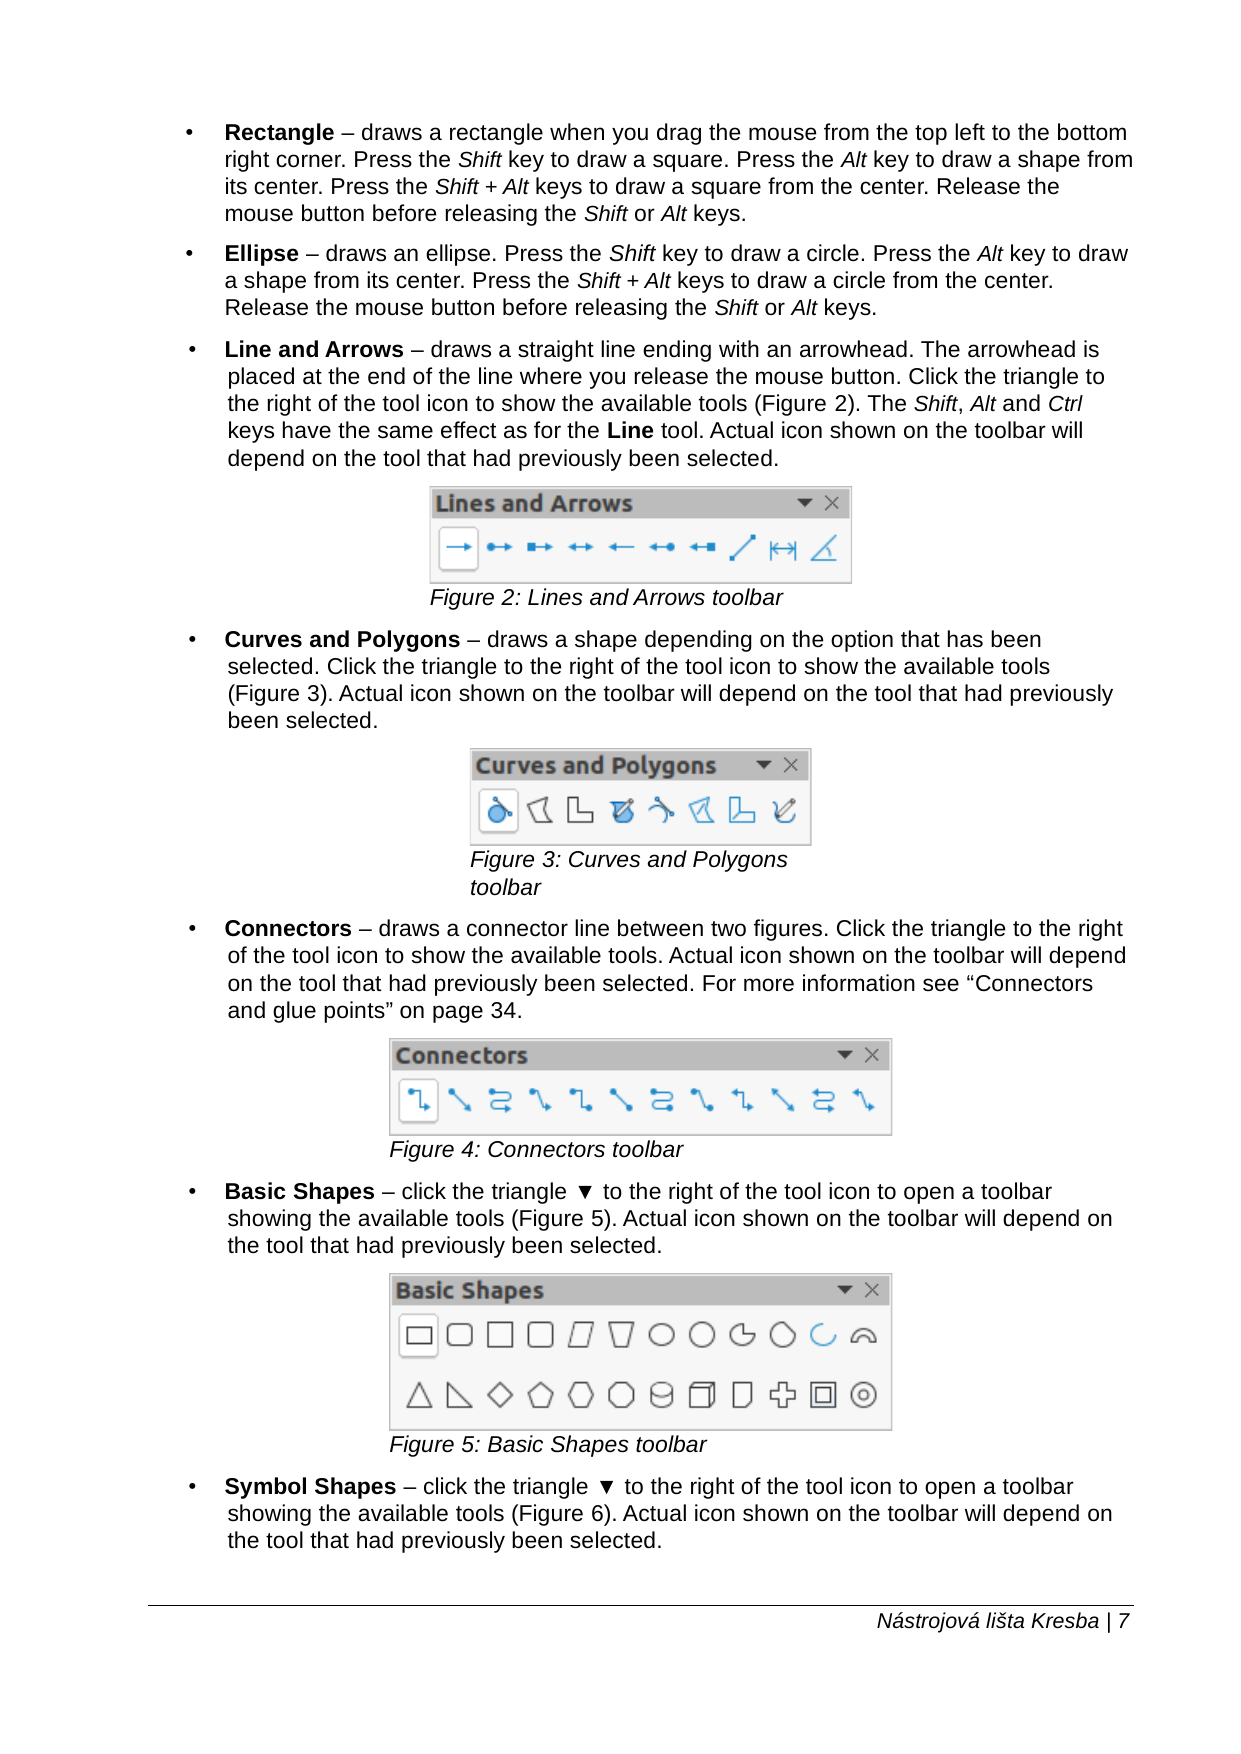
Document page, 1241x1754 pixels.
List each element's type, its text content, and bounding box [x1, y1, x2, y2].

text Figure 5: Basic Shapes toolbar [389, 1431, 892, 1457]
list Basic Shapes – click the triangle ▼ to the right of the tool icon to open a toolbar showing the available tools (Figure 5). Actual icon shown on the toolbar will depend on the tool that had previously been selected. [185, 1174, 1134, 1261]
list Line and Arrows – draws a straight line ending with an arrowhead. The arrowhead is placed at the end of the line where you release the mouse button. Click the triangle to the right of the tool icon to show the available tools (Figure 2). The Shift, Alt and Ctrl keys have the same effect as for the Line tool. Actual icon shown on the toolbar will depend on the tool that had previously been selected. [185, 333, 1134, 474]
text Figure 3: Curves and Polygons toolbar [470, 846, 812, 900]
list Symbol Shapes – click the triangle ▼ to the right of the tool icon to open a toolbar showing the available tools (Figure 6). Actual icon shown on the toolbar will depend on the tool that had previously been selected. [185, 1469, 1134, 1557]
text Figure 2: Lines and Arrows toolbar [429, 584, 852, 610]
list Curves and Polygons – draws a shape depending on the option that has been selected. Click the triangle to the right of the tool icon to show the available tools (Figure 3). Actual icon shown on the toolbar will depend on the tool that had previously been selected. [185, 622, 1134, 736]
list Connectors – draws a connector line between two figures. Click the triangle to the right of the tool icon to show the available tools. Actual icon shown on the toolbar will depend on the tool that had previously been selected. For more information see “Connectors and glue points” on page 34. [185, 912, 1134, 1026]
text Figure 4: Connectors toolbar [389, 1136, 892, 1162]
picture [469, 748, 812, 846]
list Rectangle – draws a rectangle when you drag the mouse from the top left to the bottom right corner. Press the Shift key to draw a square. Press the Alt key to draw a shape from its center. Press the Shift + Alt keys to draw a square from the center. Release the mouse button before releasing the Shift or Alt keys. [185, 118, 1134, 226]
picture [389, 1038, 893, 1136]
picture [429, 486, 853, 584]
picture [389, 1273, 893, 1431]
list Ellipse – draws an ellipse. Press the Shift key to draw a circle. Press the Alt key to draw a shape from its center. Press the Shift + Alt keys to draw a circle from the center. Release the mouse button before releasing the Shift or Alt keys. [185, 239, 1134, 320]
